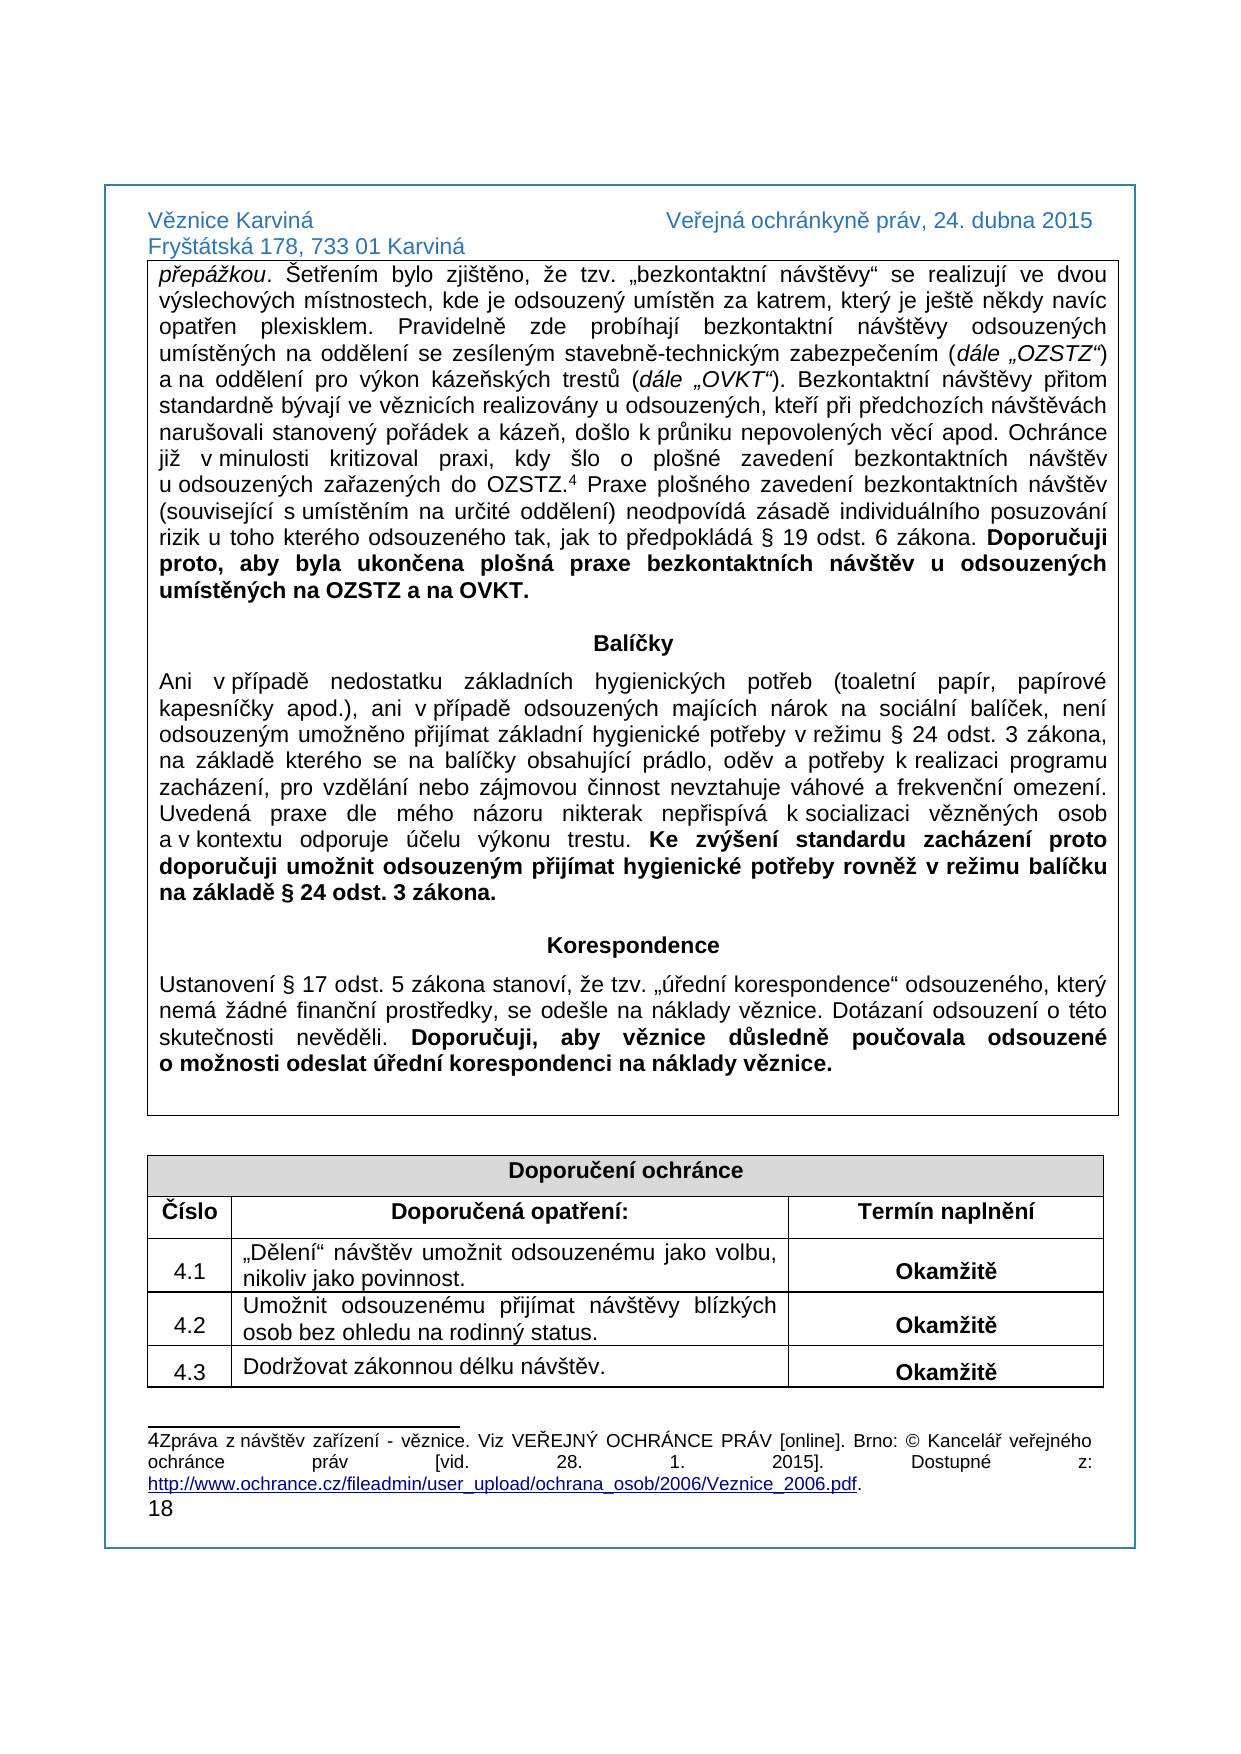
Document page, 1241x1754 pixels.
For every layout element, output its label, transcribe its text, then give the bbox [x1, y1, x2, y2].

table_cell Umožnit odsouzenému přijímat návštěvy blízkých osob bez ohledu na rodinný status. [232, 1293, 788, 1345]
table_cell 4.1 [148, 1239, 231, 1291]
table_cell Okamžitě [789, 1239, 1103, 1291]
table_cell přepážkou. Šetřením bylo zjištěno, že tzv. „bezkontaktní návštěvy“ se realizují ve dvou výslechových místnostech, kde je odsouzený umístěn za katrem, který je ještě někdy navíc opatřen plexisklem. Pravidelně zde probíhají bezkontaktní návštěvy odsouzených umístěných na oddělení se zesíleným stavebně-technickým zabezpečením (dále „OZSTZ“) a na oddělení pro výkon kázeňských trestů (dále „OVKT“). Bezkontaktní návštěvy přitom standardně bývají ve věznicích realizovány u odsouzených, kteří při předchozích návštěvách narušovali stanovený pořádek a kázeň, došlo k průniku nepovolených věcí apod. Ochránce již v minulosti kritizoval praxi, kdy šlo o plošné zavedení bezkontaktních návštěv u odsouzených zařazených do OZSTZ. Praxe plošného zavedení bezkontaktních návštěv (související s umístěním na určité oddělení) neodpovídá zásadě individuálního posuzování rizik u toho kterého odsouzeného tak, jak to předpokládá § 19 odst. 6 zákona. Doporučuji proto, aby byla ukončena plošná praxe bezkontaktních návštěv u odsouzených umístěných na OZSTZ a na OVKT. Balíčky Ani v případě nedostatku základních hygienických potřeb (toaletní papír, papírové kapesníčky apod.), ani v případě odsouzených majících nárok na sociální balíček, není odsouzeným umožněno přijímat základní hygienické potřeby v režimu § 24 odst. 3 zákona, na základě kterého se na balíčky obsahující prádlo, oděv a potřeby k realizaci programu zacházení, pro vzdělání nebo zájmovou činnost nevztahuje váhové a frekvenční omezení. Uvedená praxe dle mého názoru nikterak nepřispívá k socializaci vězněných osob a v kontextu odporuje účelu výkonu trestu. Ke zvýšení standardu zacházení proto doporučuji umožnit odsouzeným přijímat hygienické potřeby rovněž v režimu balíčku na základě § 24 odst. 3 zákona. Korespondence Ustanovení § 17 odst. 5 zákona stanoví, že tzv. „úřední korespondence“ odsouzeného, který nemá žádné finanční prostředky, se odešle na náklady věznice. Dotázaní odsouzení o této skutečnosti nevěděli. Doporučuji, aby věznice důsledně poučovala odsouzené o možnosti odeslat úřední korespondenci na náklady věznice. [148, 261, 1118, 1115]
table_cell Okamžitě [789, 1346, 1103, 1386]
table_header Doporučení ochránce [148, 1156, 1103, 1196]
table_cell Číslo [148, 1197, 231, 1238]
table_cell Termín naplnění [789, 1197, 1103, 1238]
table_cell 4.3 [148, 1346, 231, 1386]
table_cell 4.2 [148, 1293, 231, 1345]
table_cell Dodržovat zákonnou délku návštěv. [232, 1346, 788, 1386]
table_cell Doporučená opatření: [232, 1197, 788, 1238]
table_cell Okamžitě [789, 1293, 1103, 1345]
table_cell „Dělení“ návštěv umožnit odsouzenému jako volbu, nikoliv jako povinnost. [232, 1239, 788, 1291]
